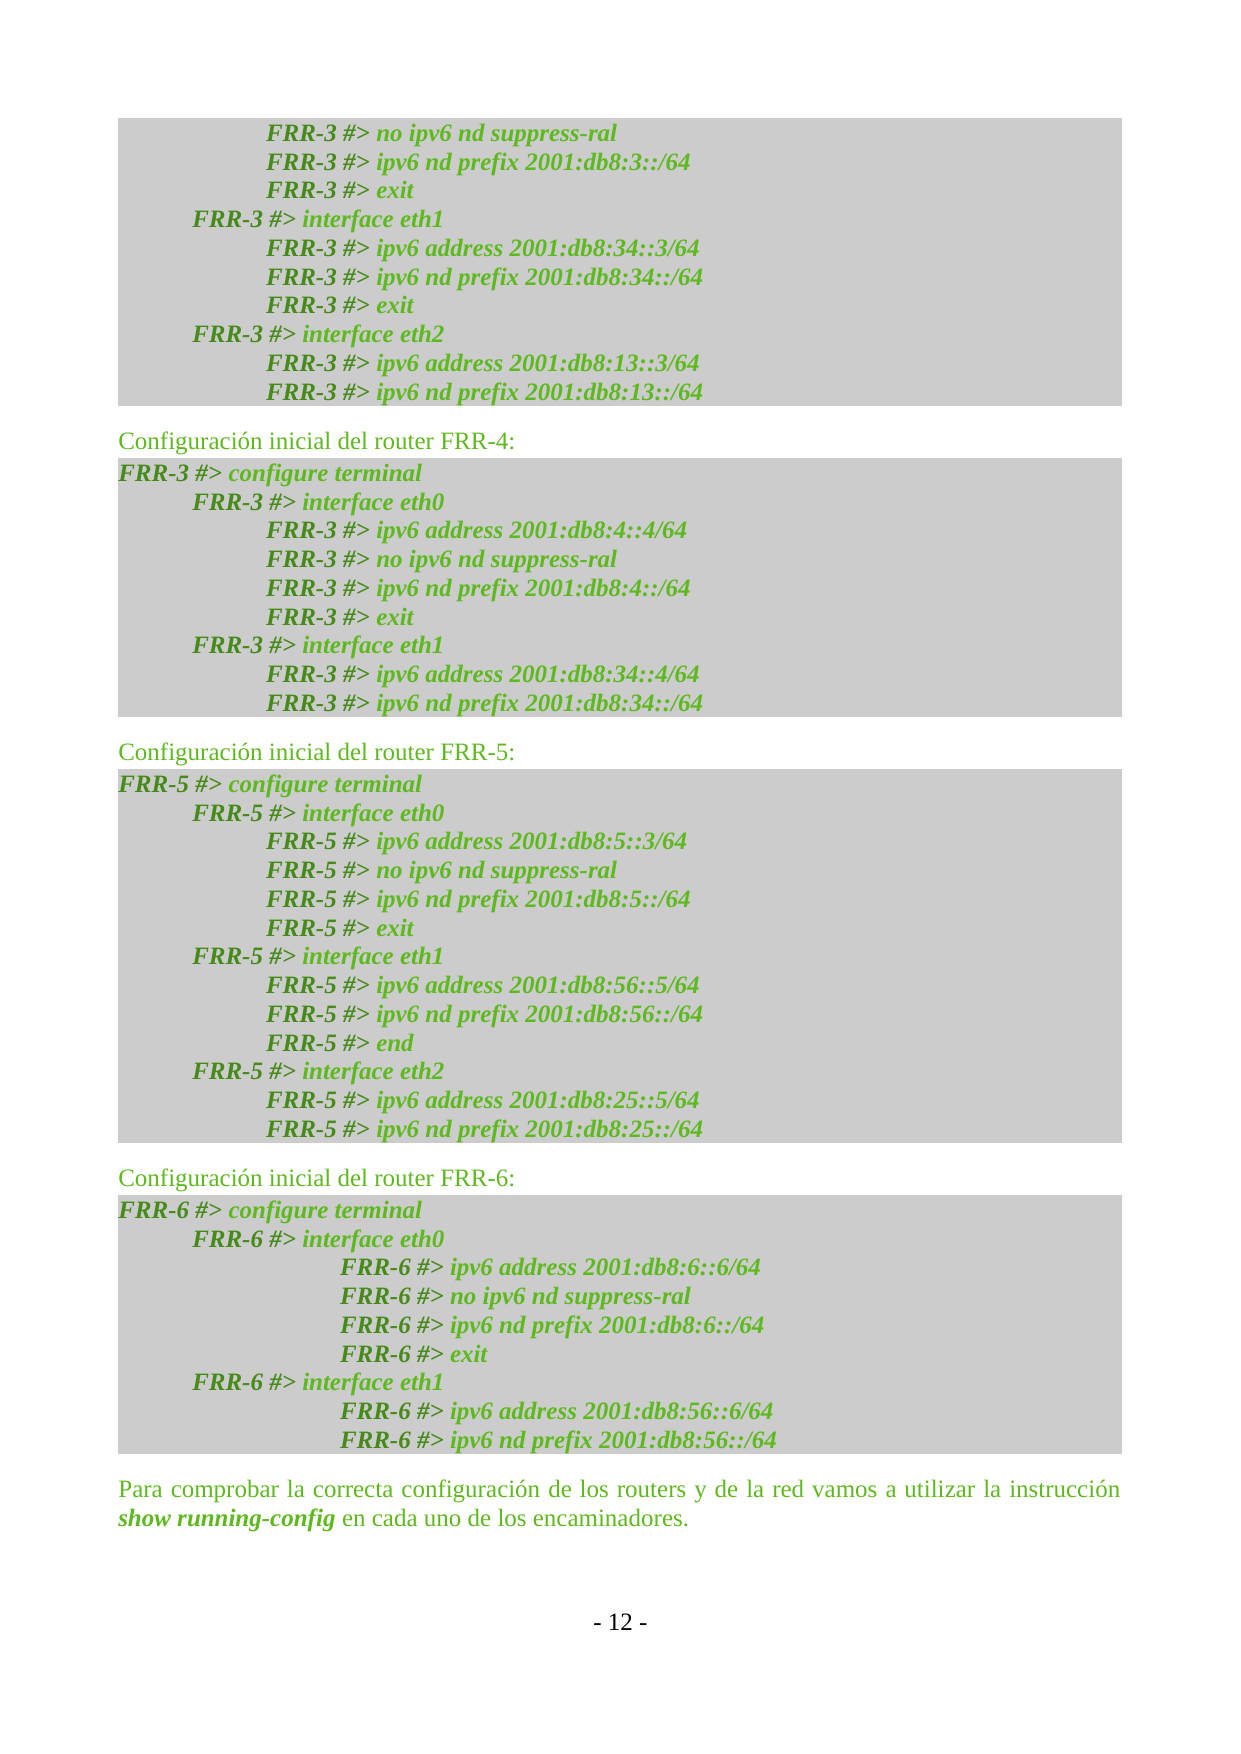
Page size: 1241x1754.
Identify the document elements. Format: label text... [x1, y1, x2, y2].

text FRR-3 #> ipv6 address 2001:db8:13::3/64 [118, 348, 1122, 377]
text FRR-3 #> ipv6 nd prefix 2001:db8:34::/64 [118, 688, 1122, 717]
text Configuración inicial del router FRR-4: [118, 426, 1122, 455]
text FRR-5 #> ipv6 address 2001:db8:25::5/64 [118, 1085, 1122, 1114]
text FRR-3 #> ipv6 nd prefix 2001:db8:3::/64 [118, 147, 1122, 176]
text FRR-5 #> ipv6 nd prefix 2001:db8:56::/64 [118, 999, 1122, 1028]
text FRR-5 #> interface eth2 [118, 1056, 1122, 1085]
text FRR-6 #> ipv6 nd prefix 2001:db8:6::/64 [118, 1310, 1122, 1339]
text Configuración inicial del router FRR-5: [118, 737, 1122, 766]
text FRR-6 #> ipv6 address 2001:db8:6::6/64 [118, 1252, 1122, 1281]
text FRR-5 #> exit [118, 913, 1122, 941]
text FRR-3 #> ipv6 address 2001:db8:34::4/64 [118, 659, 1122, 688]
text Para comprobar la correcta configuración de los routers y de la red vamos a utilizar la instrucción show running-config en cada uno de los encaminadores. [118, 1474, 1122, 1532]
text FRR-3 #> exit [118, 602, 1122, 630]
text FRR-6 #> interface eth0 [118, 1224, 1122, 1252]
text FRR-6 #> ipv6 address 2001:db8:56::6/64 [118, 1396, 1122, 1425]
text FRR-6 #> interface eth1 [118, 1367, 1122, 1396]
text FRR-3 #> interface eth1 [118, 630, 1122, 659]
text FRR-5 #> interface eth1 [118, 941, 1122, 970]
text FRR-6 #> exit [118, 1339, 1122, 1367]
text FRR-3 #> ipv6 address 2001:db8:34::3/64 [118, 233, 1122, 262]
text FRR-5 #> ipv6 nd prefix 2001:db8:25::/64 [118, 1114, 1122, 1143]
text FRR-3 #> interface eth0 [118, 487, 1122, 515]
text FRR-3 #> ipv6 address 2001:db8:4::4/64 [118, 515, 1122, 544]
text FRR-3 #> no ipv6 nd suppress-ral [118, 544, 1122, 573]
text FRR-6 #> configure terminal [118, 1195, 1122, 1224]
text FRR-6 #> ipv6 nd prefix 2001:db8:56::/64 [118, 1425, 1122, 1454]
text FRR-3 #> interface eth2 [118, 319, 1122, 348]
text FRR-5 #> ipv6 address 2001:db8:5::3/64 [118, 826, 1122, 855]
text FRR-3 #> ipv6 nd prefix 2001:db8:34::/64 [118, 262, 1122, 291]
text Configuración inicial del router FRR-6: [118, 1163, 1122, 1192]
text FRR-3 #> no ipv6 nd suppress-ral [118, 118, 1122, 147]
text FRR-3 #> exit [118, 291, 1122, 319]
text FRR-3 #> configure terminal [118, 458, 1122, 487]
text FRR-3 #> interface eth1 [118, 204, 1122, 233]
text FRR-5 #> no ipv6 nd suppress-ral [118, 855, 1122, 884]
text FRR-3 #> ipv6 nd prefix 2001:db8:13::/64 [118, 377, 1122, 406]
text FRR-3 #> ipv6 nd prefix 2001:db8:4::/64 [118, 573, 1122, 602]
text FRR-5 #> ipv6 address 2001:db8:56::5/64 [118, 970, 1122, 999]
text FRR-5 #> ipv6 nd prefix 2001:db8:5::/64 [118, 884, 1122, 913]
text FRR-5 #> interface eth0 [118, 798, 1122, 826]
text FRR-5 #> configure terminal [118, 769, 1122, 798]
text FRR-5 #> end [118, 1028, 1122, 1056]
text FRR-3 #> exit [118, 176, 1122, 204]
text FRR-6 #> no ipv6 nd suppress-ral [118, 1281, 1122, 1310]
